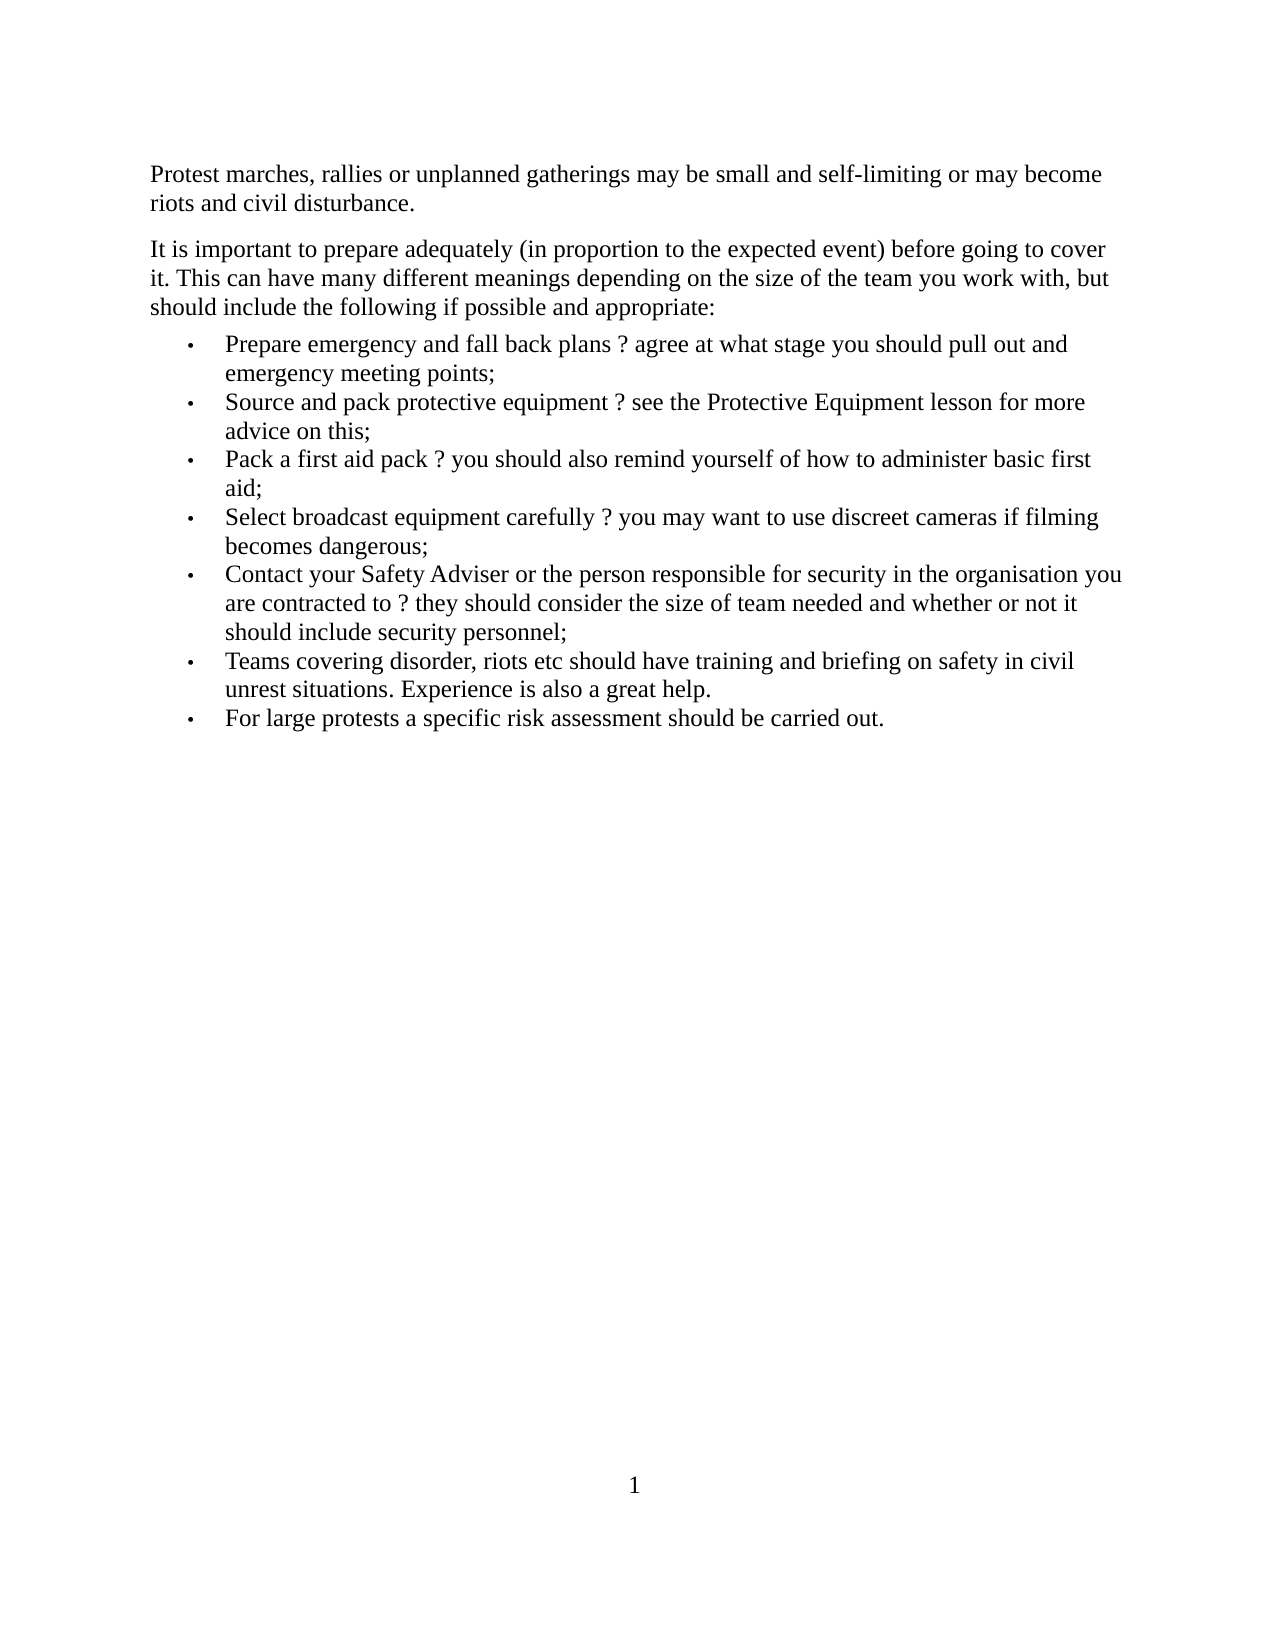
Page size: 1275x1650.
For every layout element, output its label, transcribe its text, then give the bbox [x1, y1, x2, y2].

list Source and pack protective equipment ? see the Protective Equipment lesson for more advice on this; [187, 387, 1125, 444]
list Prepare emergency and fall back plans ? agree at what stage you should pull out and emergency meeting points; [187, 329, 1125, 387]
text It is important to prepare adequately (in proportion to the expected event) before going to cover it. This can have many different meanings depending on the size of the team you work with, but should include the following if possible and appropriate: [150, 234, 1125, 321]
list Contact your Safety Adviser or the person responsible for security in the organisation you are contracted to ? they should consider the size of team needed and whether or not it should include security personnel; [187, 559, 1125, 646]
text Protest marches, rallies or unplanned gatherings may be small and self-limiting or may become riots and civil disturbance. [150, 159, 1125, 216]
list Select broadcast equipment carefully ? you may want to use discreet cameras if filming becomes dangerous; [187, 502, 1125, 559]
list Teams covering disorder, riots etc should have training and briefing on safety in civil unrest situations. Experience is also a great help. [187, 646, 1125, 703]
list Pack a first aid pack ? you should also remind yourself of how to administer basic first aid; [187, 444, 1125, 502]
list For large protests a specific risk assessment should be carried out. [187, 703, 1125, 732]
